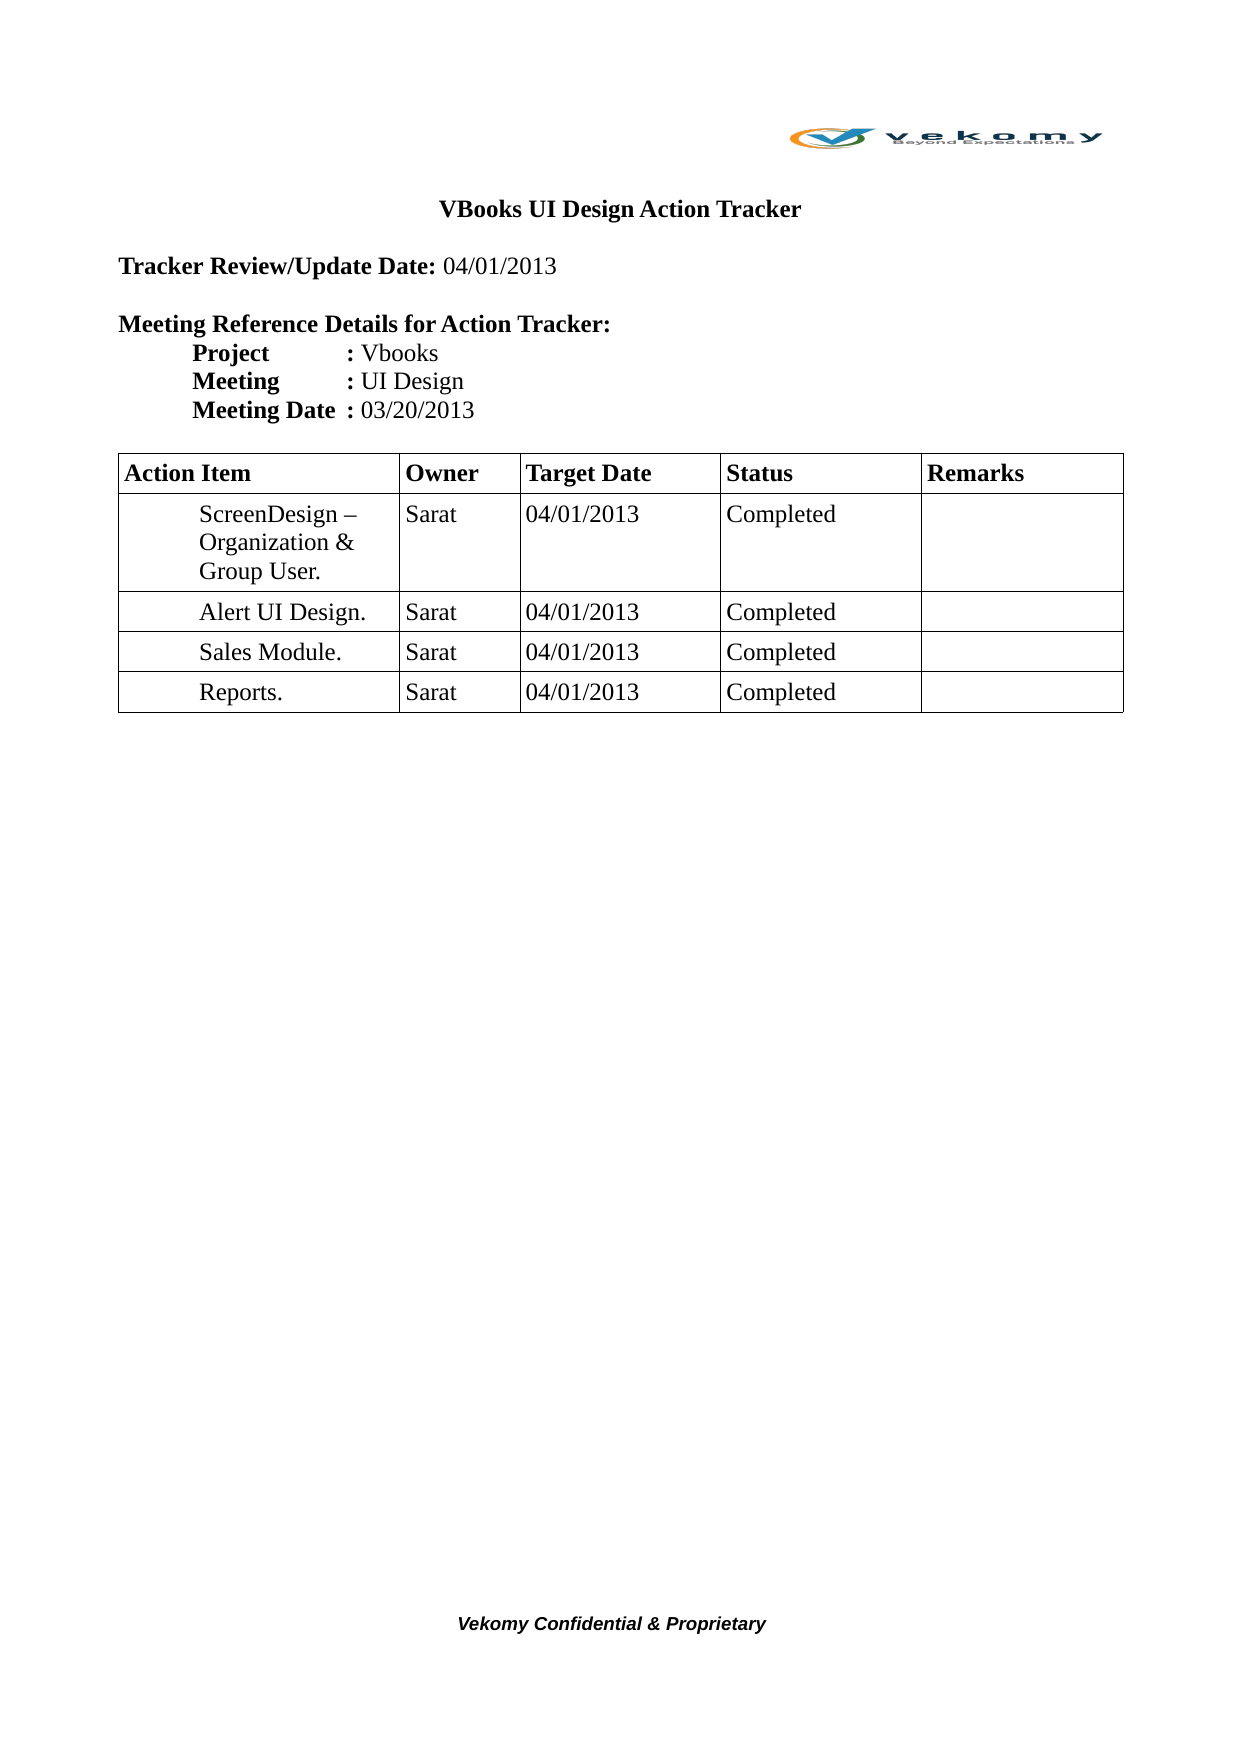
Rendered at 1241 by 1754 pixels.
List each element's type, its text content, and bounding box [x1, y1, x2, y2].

table_cell ScreenDesign – Organization & Group User. [119, 494, 399, 591]
table_cell [922, 494, 1123, 591]
table_cell Sarat [400, 632, 520, 671]
table_header Owner [400, 454, 520, 493]
table_cell [922, 632, 1123, 671]
table_header Action Item [119, 454, 399, 493]
table_cell 04/01/2013 [521, 632, 720, 671]
table_cell 04/01/2013 [521, 494, 720, 591]
table_cell Reports. [119, 672, 399, 712]
table_cell Completed [721, 494, 921, 591]
picture [786, 127, 1106, 150]
table_cell Sarat [400, 494, 520, 591]
table_cell Sales Module. [119, 632, 399, 671]
table_cell Sarat [400, 672, 520, 712]
table_cell 04/01/2013 [521, 592, 720, 631]
table_cell Sarat [400, 592, 520, 631]
table_cell Completed [721, 672, 921, 712]
text Project : Vbooks [118, 338, 1122, 366]
text Meeting Date : 03/20/2013 [118, 395, 1122, 424]
table_header Status [721, 454, 921, 493]
table_header Remarks [922, 454, 1123, 493]
table_cell Alert UI Design. [119, 592, 399, 631]
table_cell Completed [721, 592, 921, 631]
table_header Target Date [521, 454, 720, 493]
text Meeting : UI Design [118, 366, 1122, 395]
text Meeting Reference Details for Action Tracker: [118, 309, 1122, 338]
text Tracker Review/Update Date: 04/01/2013 [118, 251, 1122, 280]
table_cell [922, 672, 1123, 712]
table_cell [922, 592, 1123, 631]
text VBooks UI Design Action Tracker [118, 194, 1122, 223]
table_cell 04/01/2013 [521, 672, 720, 712]
table_cell Completed [721, 632, 921, 671]
